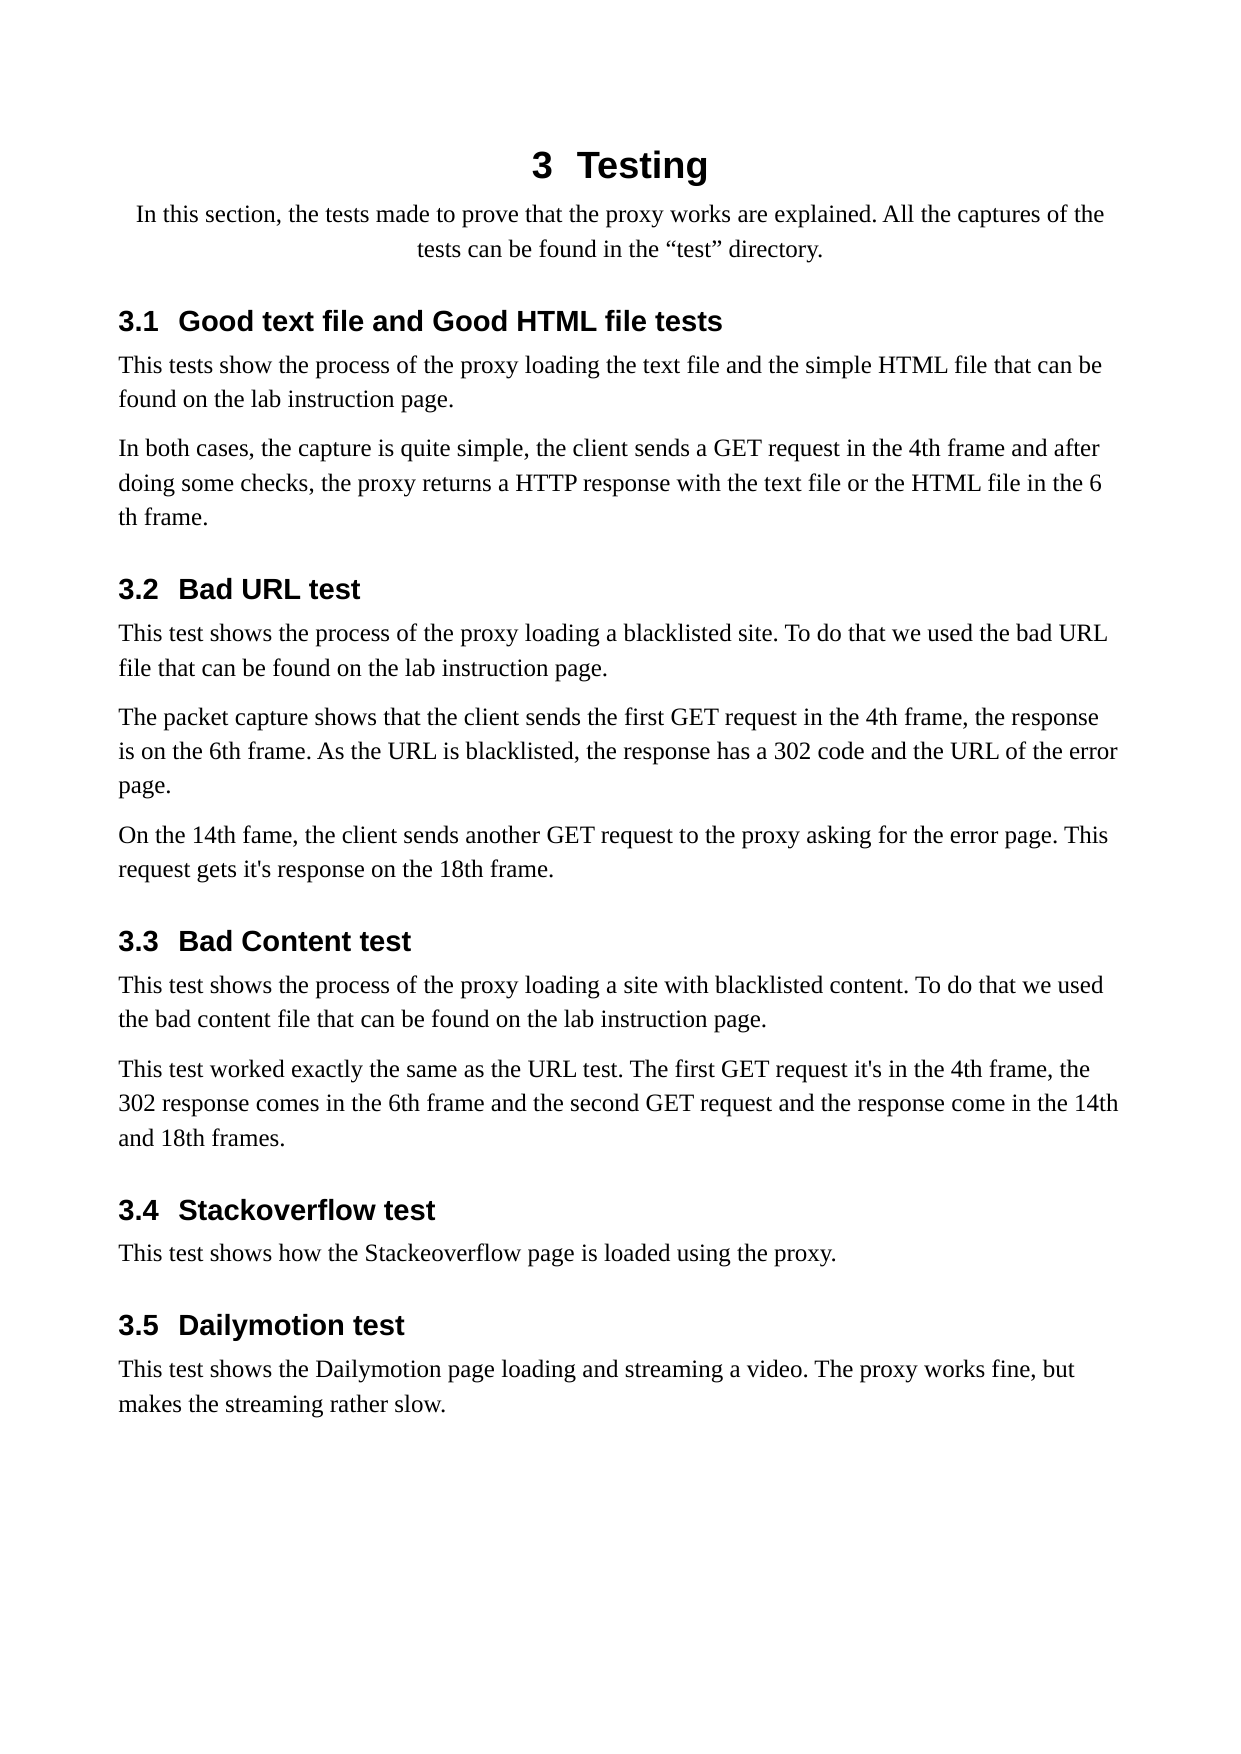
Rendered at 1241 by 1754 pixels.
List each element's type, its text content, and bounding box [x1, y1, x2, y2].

subtitle Stackoverflow test [118, 1192, 1122, 1226]
text In both cases, the capture is quite simple, the client sends a GET request in the 4th frame and after doing some checks, the proxy returns a HTTP response with the text file or the HTML file in the 6 th frame. [118, 433, 1122, 531]
text This test shows the Dailymotion page loading and streaming a video. The proxy works fine, but makes the streaming rather slow. [118, 1354, 1122, 1418]
text This test shows the process of the proxy loading a blacklisted site. To do that we used the bad URL file that can be found on the lab instruction page. [118, 618, 1122, 681]
subtitle Testing [118, 143, 1122, 187]
subtitle Good text file and Good HTML file tests [118, 304, 1122, 337]
subtitle Bad Content test [118, 924, 1122, 958]
text This test shows the process of the proxy loading a site with blacklisted content. To do that we used the bad content file that can be found on the lab instruction page. [118, 970, 1122, 1033]
text In this section, the tests made to prove that the proxy works are explained. All the captures of the tests can be found in the “test” directory. [118, 199, 1122, 262]
subtitle Dailymotion test [118, 1308, 1122, 1342]
text This tests show the process of the proxy loading the text file and the simple HTML file that can be found on the lab instruction page. [118, 350, 1122, 413]
text The packet capture shows that the client sends the first GET request in the 4th frame, the response is on the 6th frame. As the URL is blacklisted, the response has a 302 code and the URL of the error page. [118, 702, 1122, 799]
text This test worked exactly the same as the URL test. The first GET request it's in the 4th frame, the 302 response comes in the 6th frame and the second GET request and the response come in the 14th and 18th frames. [118, 1054, 1122, 1151]
subtitle Bad URL test [118, 572, 1122, 606]
text This test shows how the Stackeoverflow page is loaded using the proxy. [118, 1238, 1122, 1267]
text On the 14th fame, the client sends another GET request to the proxy asking for the error page. This request gets it's response on the 18th frame. [118, 820, 1122, 883]
